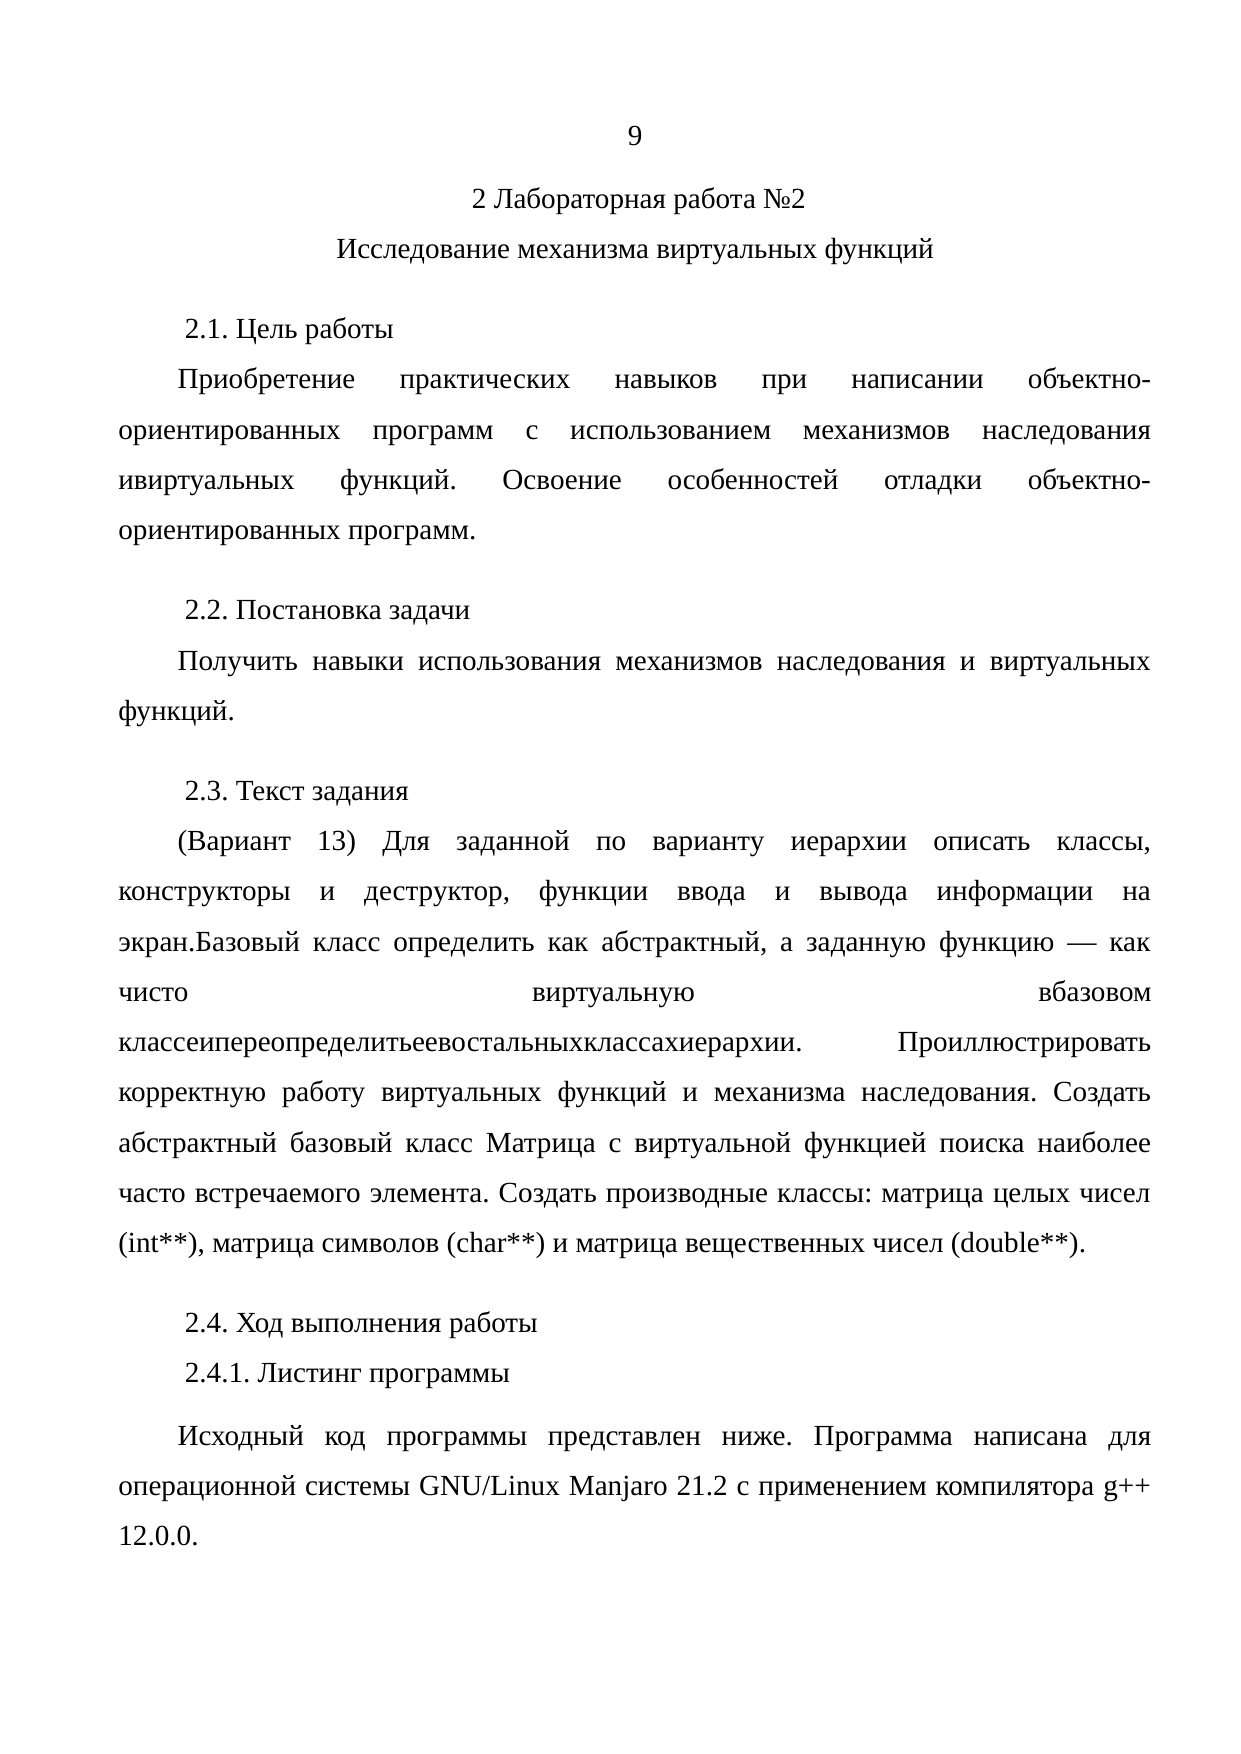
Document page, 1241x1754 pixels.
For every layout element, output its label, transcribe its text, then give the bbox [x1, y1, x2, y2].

text (Вариант 13) Для заданной по варианту иерархии описать классы, конструкторы и деструктор, функции ввода и вывода информации на экран.Базовый класс определить как абстрактный, а заданную функцию — как чисто виртуальную вбазовом классеипереопределитьеевостальныхклассахиерархии. Проиллюстрировать корректную работу виртуальных функций и механизма наследования. Создать абстрактный базовый класс Матрица с виртуальной функцией поиска наиболее часто встречаемого элемента. Создать производные классы: матрица целых чисел (int**), матрица символов (char**) и матрица вещественных чисел (double**). [118, 823, 1152, 1259]
subtitle Лабораторная работа №2 [118, 181, 1152, 215]
text Исходный код программы представлен ниже. Программа написана для операционной системы GNU/Linux Manjaro 21.2 с применением компилятора g++ 12.0.0. [118, 1418, 1152, 1552]
subtitle Цель работы [118, 311, 1152, 345]
subtitle Текст задания [118, 773, 1152, 806]
subtitle Листинг программы [118, 1356, 1152, 1389]
text Получить навыки использования механизмов наследования и виртуальных функций. [118, 643, 1152, 726]
text Приобретение практических навыков при написании объектно-ориентированных программ с использованием механизмов наследования ивиртуальных функций. Освоение особенностей отладки объектно-ориентированных программ. [118, 362, 1152, 546]
subtitle Постановка задачи [118, 592, 1152, 626]
subtitle Ход выполнения работы [118, 1305, 1152, 1339]
title Исследование механизма виртуальных функций [118, 231, 1152, 265]
